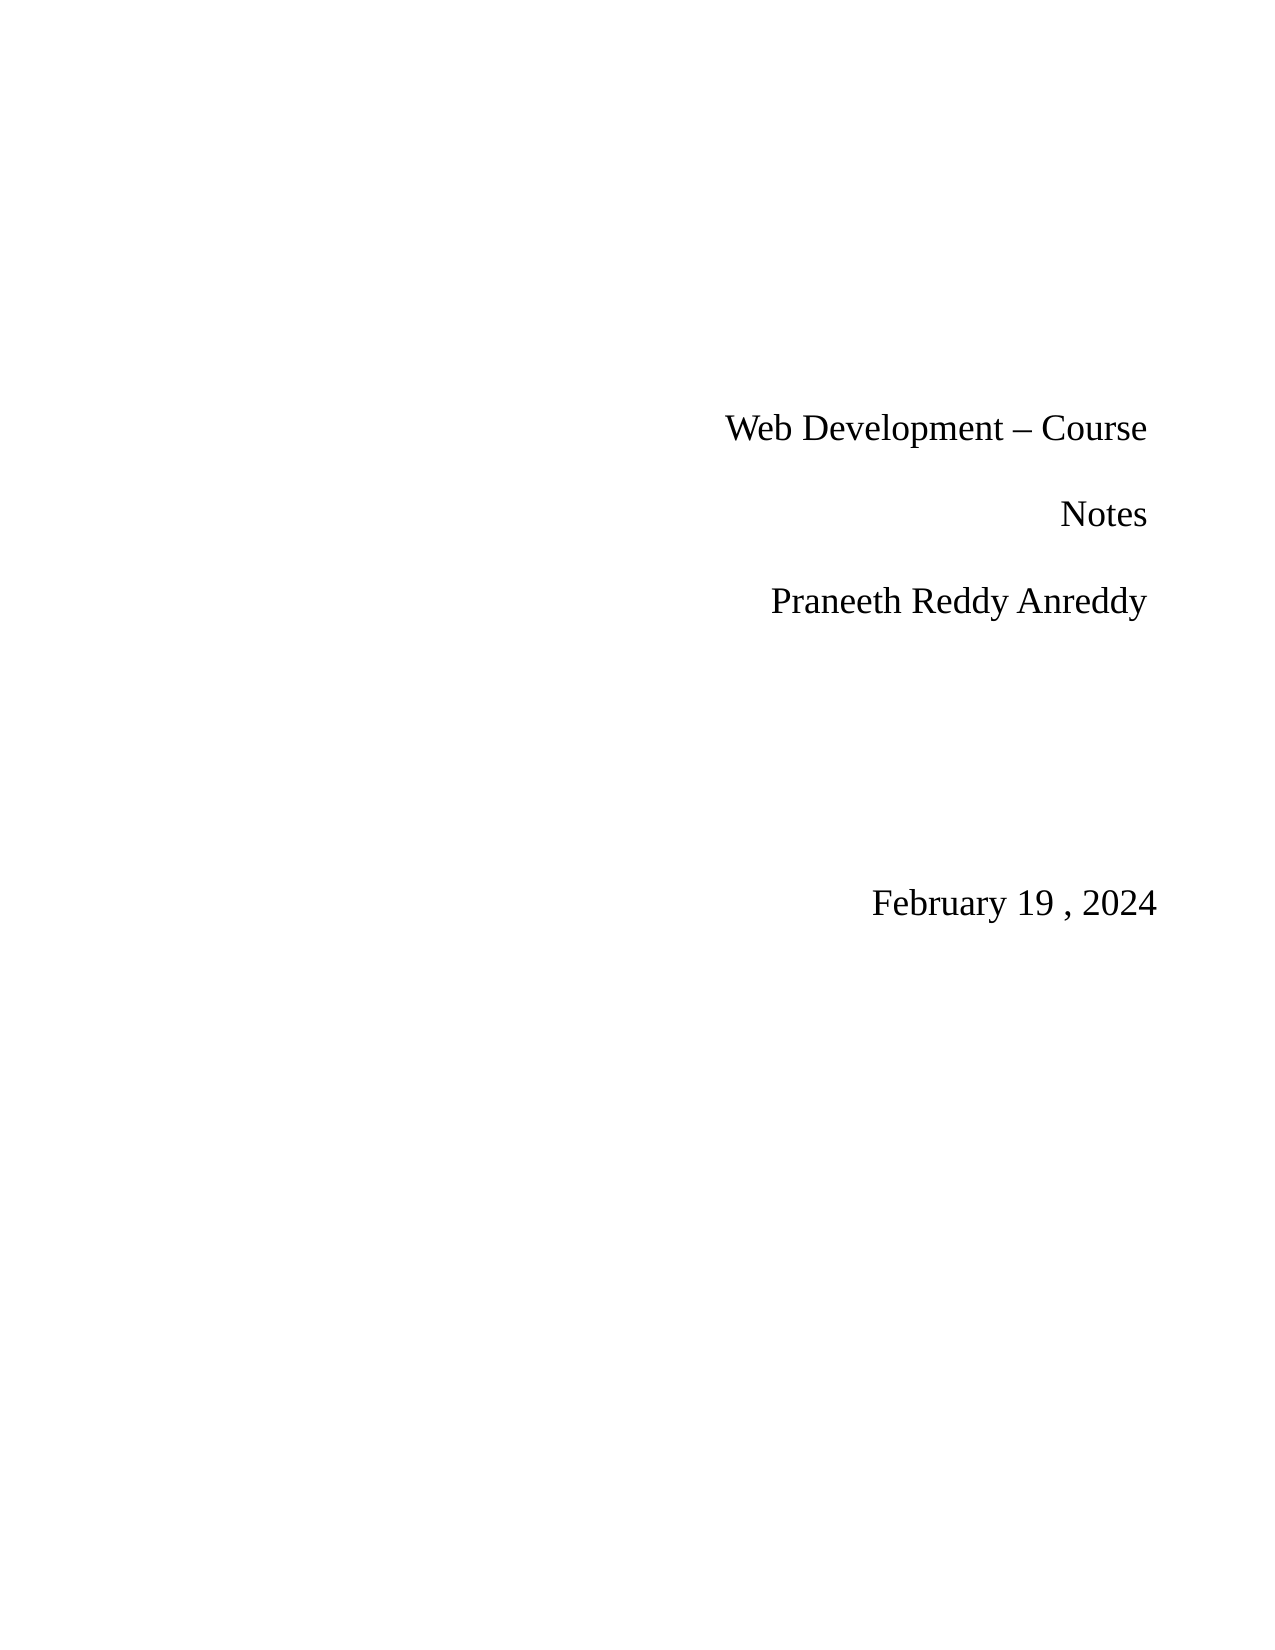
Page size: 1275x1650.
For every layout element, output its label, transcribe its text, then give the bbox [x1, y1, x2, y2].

text Notes [118, 492, 1157, 535]
text February 19 , 2024 [118, 880, 1157, 923]
text Praneeth Reddy Anreddy [118, 578, 1157, 621]
text Web Development – Course [118, 406, 1157, 449]
